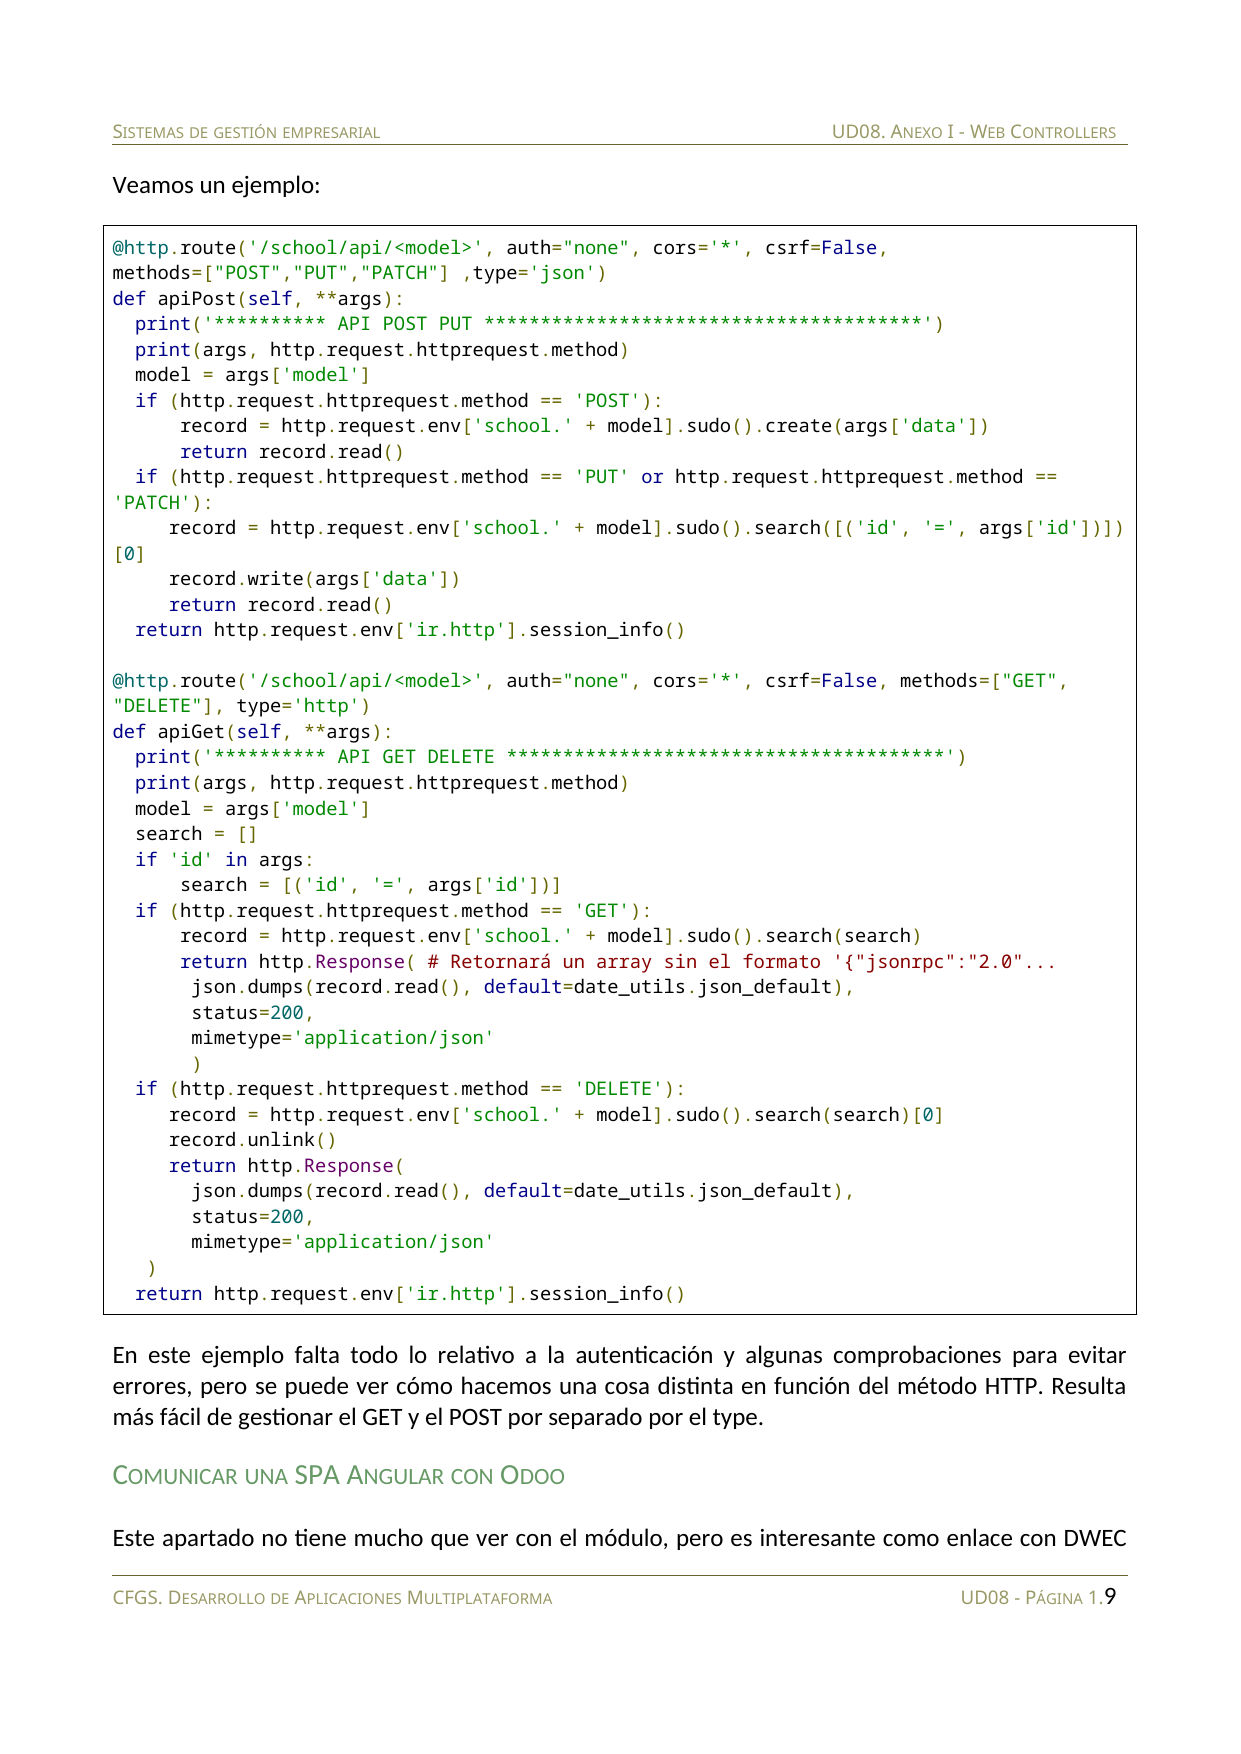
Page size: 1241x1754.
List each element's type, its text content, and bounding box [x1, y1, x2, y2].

text @http.route('/school/api/<model>', auth="none", cors='*', csrf=False, methods=["GET", "DELETE"], type='http') def apiGet(self, **args): print('********** API GET DELETE ***************************************') print(args, http.request.httprequest.method) model = args['model'] search = [] if 'id' in args: search = [('id', '=', args['id'])] if (http.request.httprequest.method == 'GET'): record = http.request.env['school.' + model].sudo().search(search) return http.Response( # Retornará un array sin el formato '{"jsonrpc":"2.0"... json.dumps(record.read(), default=date_utils.json_default), status=200, mimetype='application/json' ) if (http.request.httprequest.method == 'DELETE'): record = http.request.env['school.' + model].sudo().search(search)[0] record.unlink() return http.Response( json.dumps(record.read(), default=date_utils.json_default), status=200, mimetype='application/json' ) return http.request.env['ir.http'].session_info() [104, 658, 1136, 1314]
text Veamos un ejemplo: [112, 169, 1128, 199]
text Este apartado no tiene mucho que ver con el módulo, pero es interesante como enlace con DWEC [112, 1522, 1128, 1552]
text En este ejemplo falta todo lo relativo a la autenticación y algunas comprobaciones para evitar errores, pero se puede ver cómo hacemos una cosa distinta en función del método HTTP. Resulta más fácil de gestionar el GET y el POST por separado por el type. [112, 1340, 1128, 1431]
text @http.route('/school/api/<model>', auth="none", cors='*', csrf=False, methods=["POST","PUT","PATCH"] ,type='json') def apiPost(self, **args): print('********** API POST PUT ***************************************') print(args, http.request.httprequest.method) model = args['model'] if (http.request.httprequest.method == 'POST'): record = http.request.env['school.' + model].sudo().create(args['data']) return record.read() if (http.request.httprequest.method == 'PUT' or http.request.httprequest.method == 'PATCH'): record = http.request.env['school.' + model].sudo().search([('id', '=', args['id'])])[0] record.write(args['data']) return record.read() return http.request.env['ir.http'].session_info() [104, 226, 1136, 642]
subtitle Comunicar una SPA Angular con Odoo [112, 1456, 1128, 1492]
